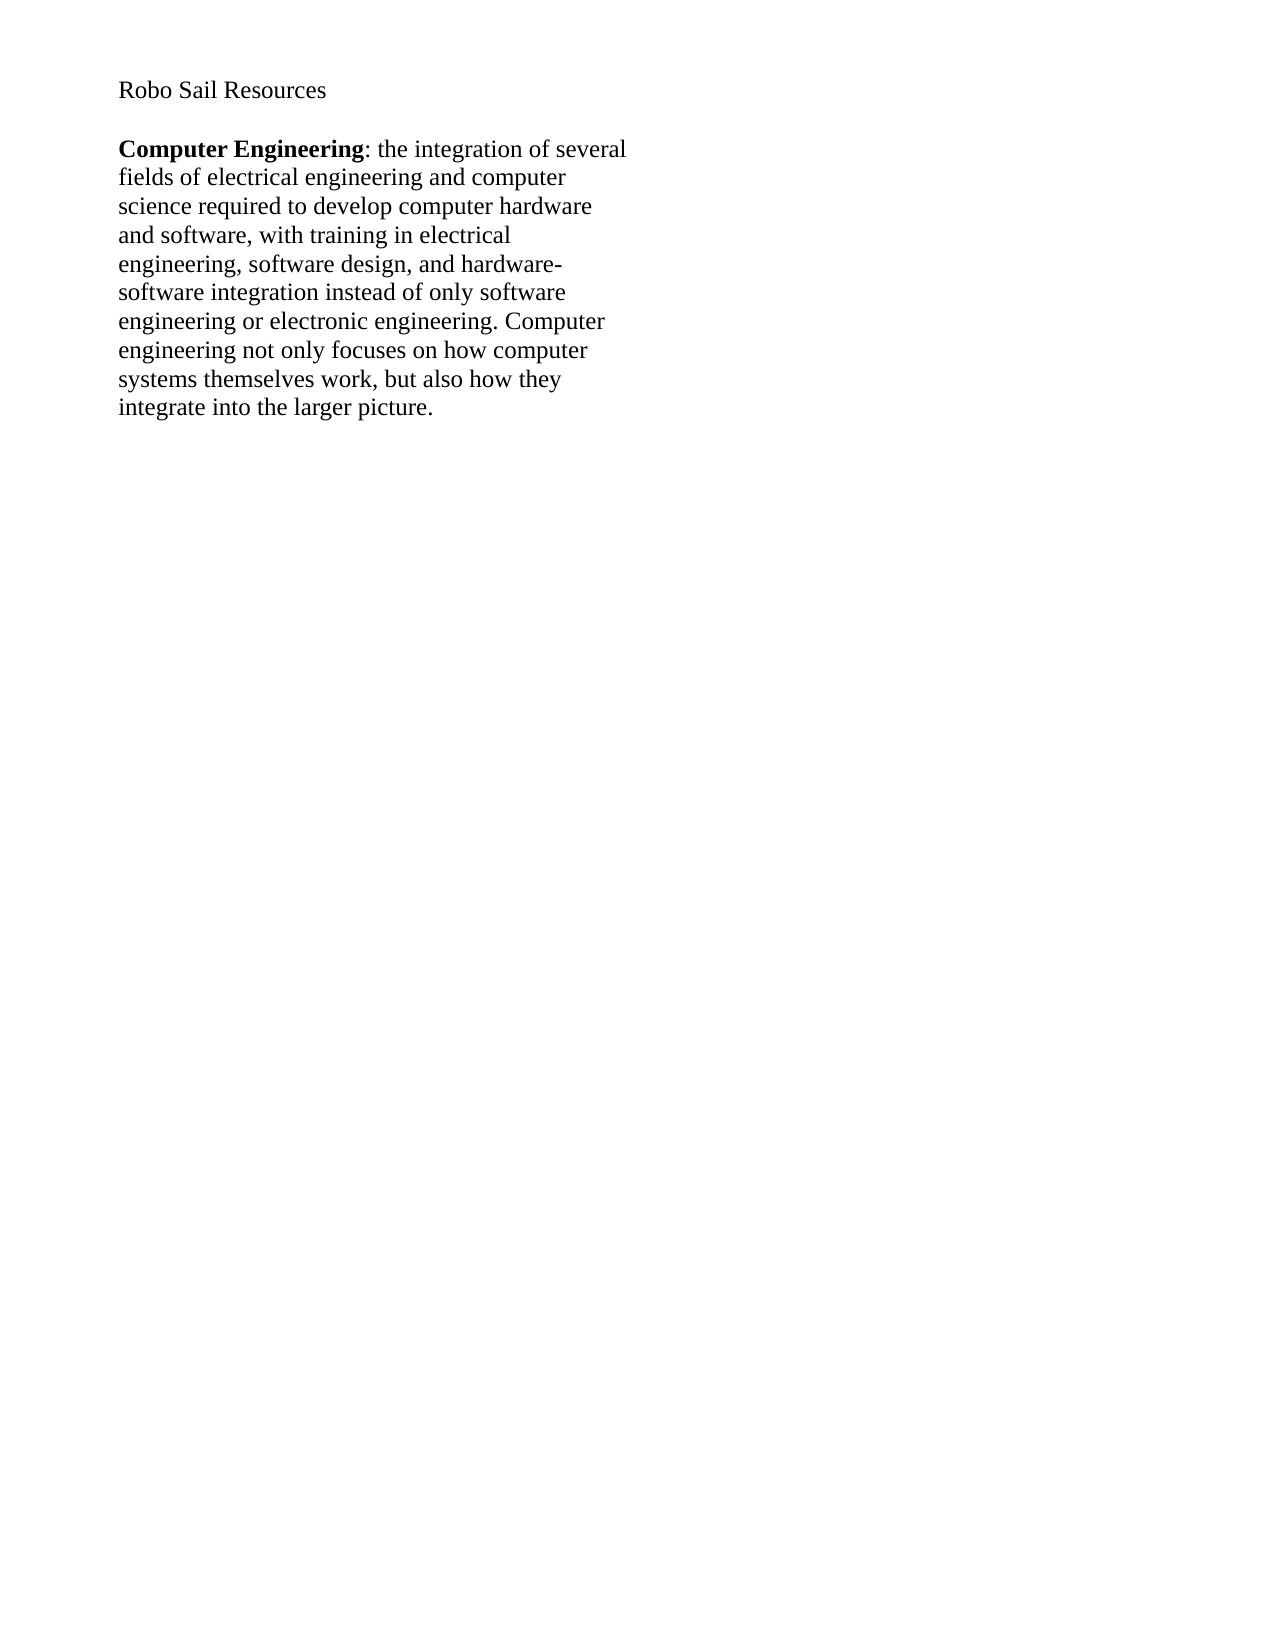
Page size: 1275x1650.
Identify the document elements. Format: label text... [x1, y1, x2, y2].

table_cell Computer Engineering: the integration of several fields of electrical engineering and computer science required to develop computer hardware and software, with training in electrical engineering, software design, and hardware-software integration instead of only software engineering or electronic engineering. Computer engineering not only focuses on how computer systems themselves work, but also how they integrate into the larger picture. [118, 134, 630, 421]
